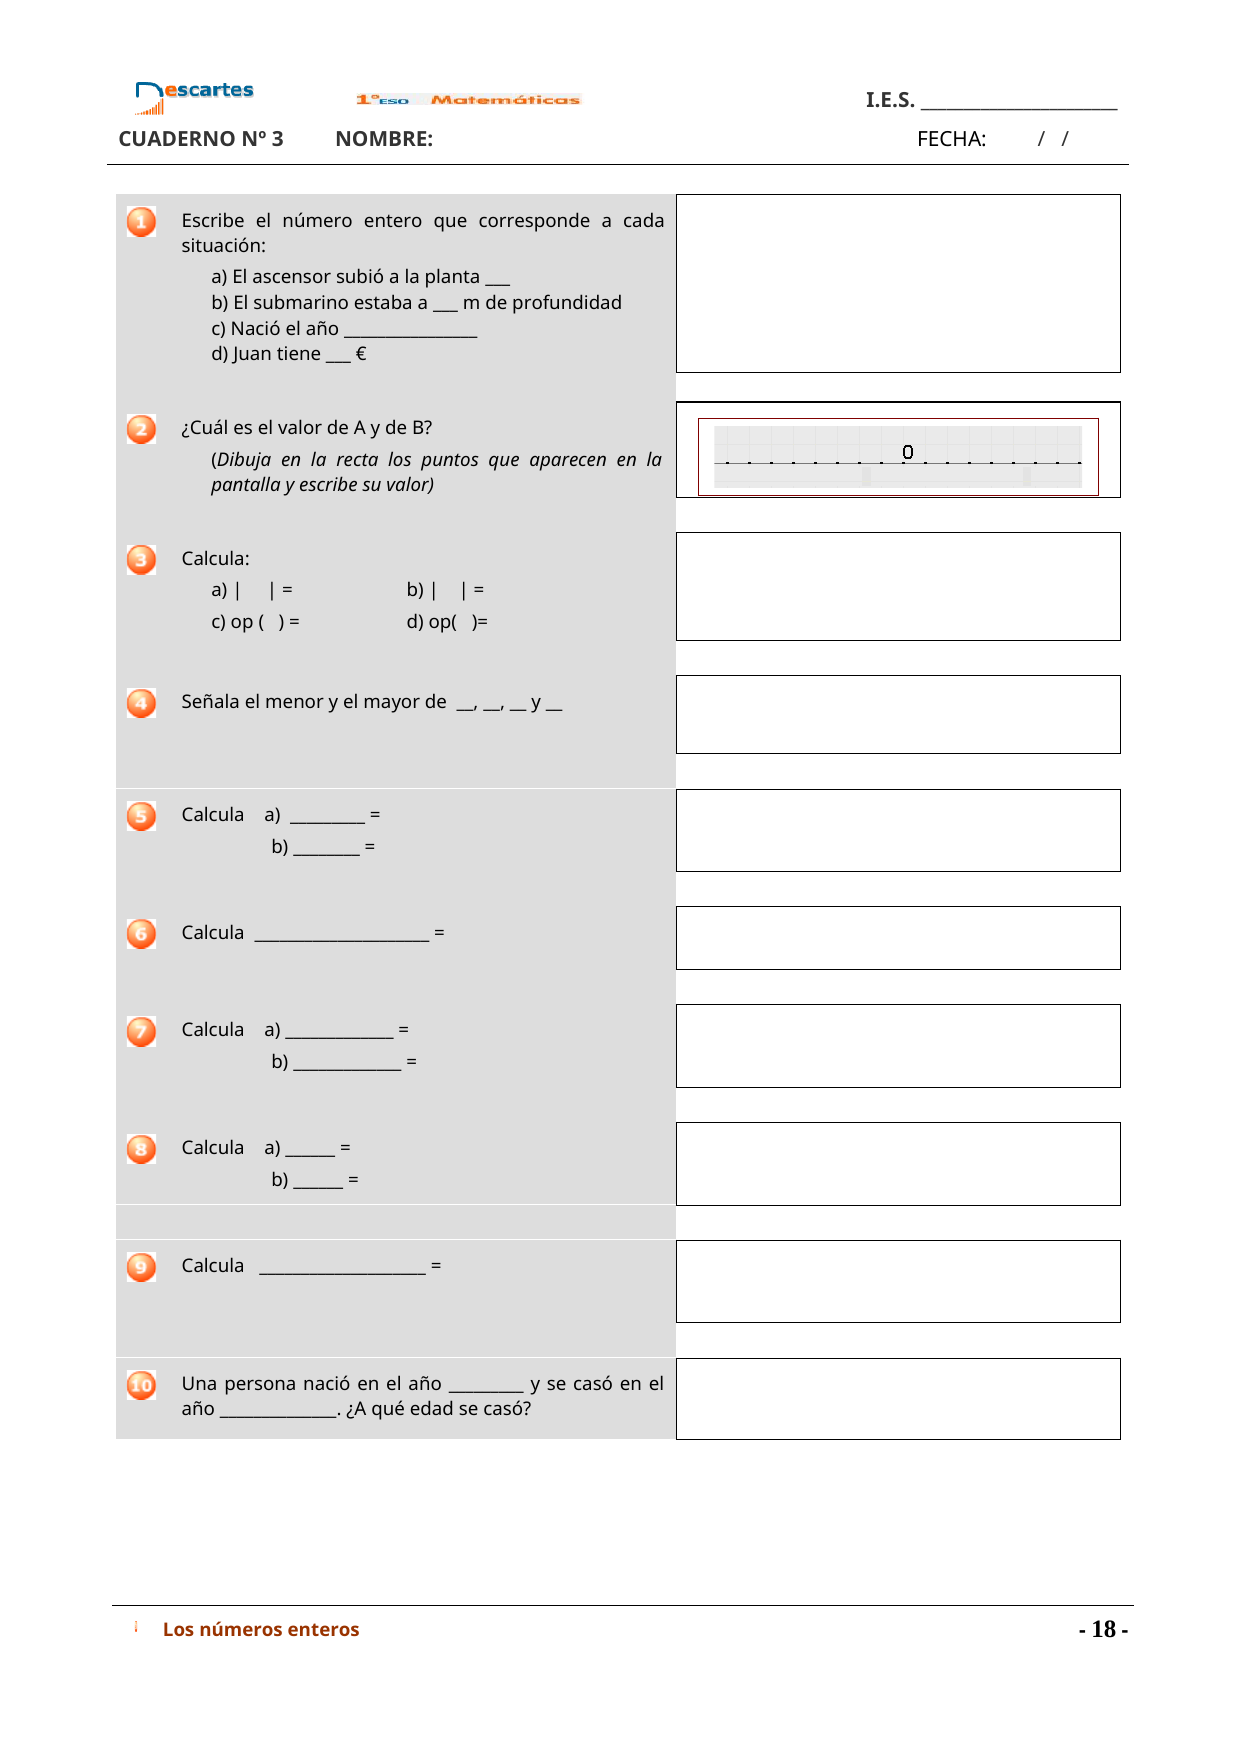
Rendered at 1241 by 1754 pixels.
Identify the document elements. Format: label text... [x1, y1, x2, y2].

table_cell [170, 1322, 676, 1357]
table_cell [699, 419, 1098, 495]
table_cell [116, 1205, 170, 1239]
table_cell [116, 871, 170, 906]
picture [126, 1252, 157, 1282]
table_cell [677, 1359, 1120, 1439]
table_cell [116, 532, 170, 640]
table_cell Una persona nació en el año _________ y se casó en el año ______________. ¿A qué edad se casó? [170, 1358, 676, 1439]
table_cell Calcula _____________________ = [170, 906, 676, 969]
table_cell [677, 1005, 1120, 1087]
table_cell [116, 401, 170, 497]
table_cell Señala el menor y el mayor de __, __, __ y __ [170, 675, 676, 753]
table_cell Calcula a) ______ = b) ______ = [170, 1122, 676, 1204]
table_cell [116, 1004, 170, 1087]
table_cell [676, 641, 1120, 675]
table_cell [116, 497, 170, 532]
table_cell [170, 1205, 676, 1239]
table_cell [116, 372, 170, 401]
table_cell [677, 676, 1120, 753]
table_cell [677, 907, 1120, 969]
picture [126, 206, 157, 237]
table_header Escribe el número entero que corresponde a cada situación: a) El ascensor subió a la planta ___ b) El submarino estaba a ___ m de profundidad c) Nació el año ________________ d) Juan tiene ___ € [170, 194, 676, 372]
table_cell [676, 1206, 1120, 1239]
table_cell [116, 1087, 170, 1122]
table_cell [677, 533, 1120, 640]
picture [126, 1134, 157, 1164]
picture [126, 1016, 157, 1047]
picture [126, 1370, 157, 1400]
table_cell [676, 872, 1120, 906]
picture [126, 919, 157, 949]
picture [134, 82, 257, 115]
table_cell Calcula a) _________ = b) ________ = [170, 789, 676, 871]
table_header [677, 195, 1120, 372]
table_cell [170, 871, 676, 906]
table_cell [170, 969, 676, 1004]
picture [126, 688, 157, 718]
table_cell [677, 790, 1120, 871]
picture [356, 93, 585, 105]
table_cell [676, 754, 1120, 788]
table_cell [116, 753, 170, 788]
picture [126, 414, 157, 444]
table_cell [676, 1323, 1120, 1357]
table_cell [116, 640, 170, 675]
table_cell [677, 1241, 1120, 1322]
table_cell [116, 1240, 170, 1322]
table_cell [676, 373, 1120, 401]
table_cell [116, 1122, 170, 1204]
table_cell Calcula ____________________ = [170, 1240, 676, 1322]
picture [126, 545, 157, 575]
table_cell [116, 789, 170, 871]
table_cell [676, 1088, 1120, 1122]
table_cell [116, 906, 170, 969]
table_cell Calcula a) _____________ = b) _____________ = [170, 1004, 676, 1087]
picture [126, 801, 157, 831]
table_header [116, 194, 170, 372]
table_cell ¿Cuál es el valor de A y de B? (Dibuja en la recta los puntos que aparecen en la pantalla y escribe su valor) [170, 401, 676, 497]
table_cell [676, 970, 1120, 1004]
table_cell [677, 403, 1120, 497]
picture [134, 1620, 138, 1632]
table_cell Calcula: a) | | = b) | | = c) op ( ) = d) op( )= [170, 532, 676, 640]
table_cell [170, 1087, 676, 1122]
table_cell [170, 753, 676, 788]
table_cell [170, 497, 676, 532]
table_cell [116, 675, 170, 753]
table_cell [116, 1322, 170, 1357]
table_cell [170, 640, 676, 675]
table_cell [677, 1123, 1120, 1204]
table_cell [170, 372, 676, 401]
table_cell [116, 1358, 170, 1439]
table_cell [676, 498, 1120, 532]
table_cell [116, 969, 170, 1004]
